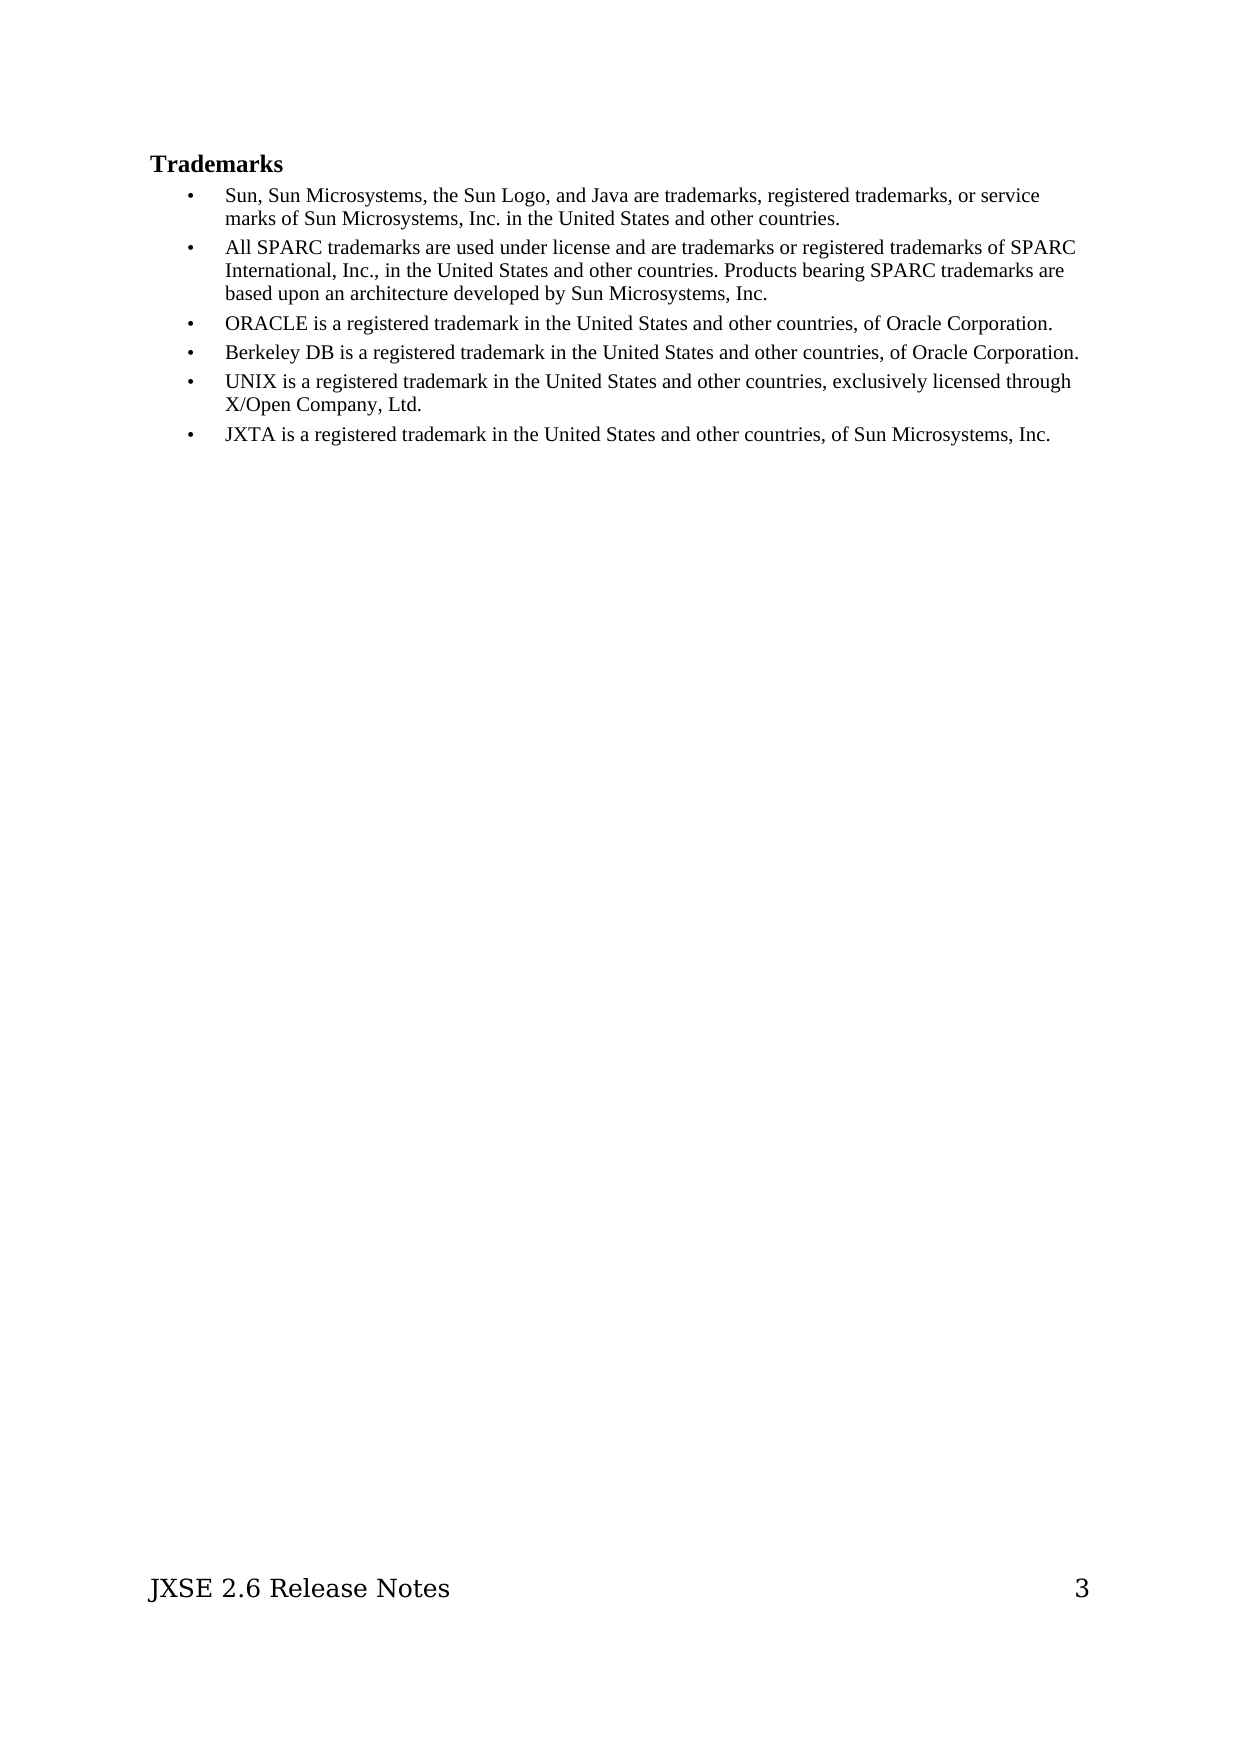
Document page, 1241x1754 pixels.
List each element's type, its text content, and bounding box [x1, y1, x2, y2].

list Berkeley DB is a registered trademark in the United States and other countries, of Oracle Corporation. [187, 341, 1090, 364]
text Trademarks [150, 150, 1090, 178]
list JXTA is a registered trademark in the United States and other countries, of Sun Microsystems, Inc. [187, 422, 1090, 445]
list ORACLE is a registered trademark in the United States and other countries, of Oracle Corporation. [187, 312, 1090, 334]
list All SPARC trademarks are used under license and are trademarks or registered trademarks of SPARC International, Inc., in the United States and other countries. Products bearing SPARC trademarks are based upon an architecture developed by Sun Microsystems, Inc. [187, 236, 1090, 305]
list UNIX is a registered trademark in the United States and other countries, exclusively licensed through X/Open Company, Ltd. [187, 370, 1090, 416]
list Sun, Sun Microsystems, the Sun Logo, and Java are trademarks, registered trademarks, or service marks of Sun Microsystems, Inc. in the United States and other countries. [187, 184, 1090, 230]
